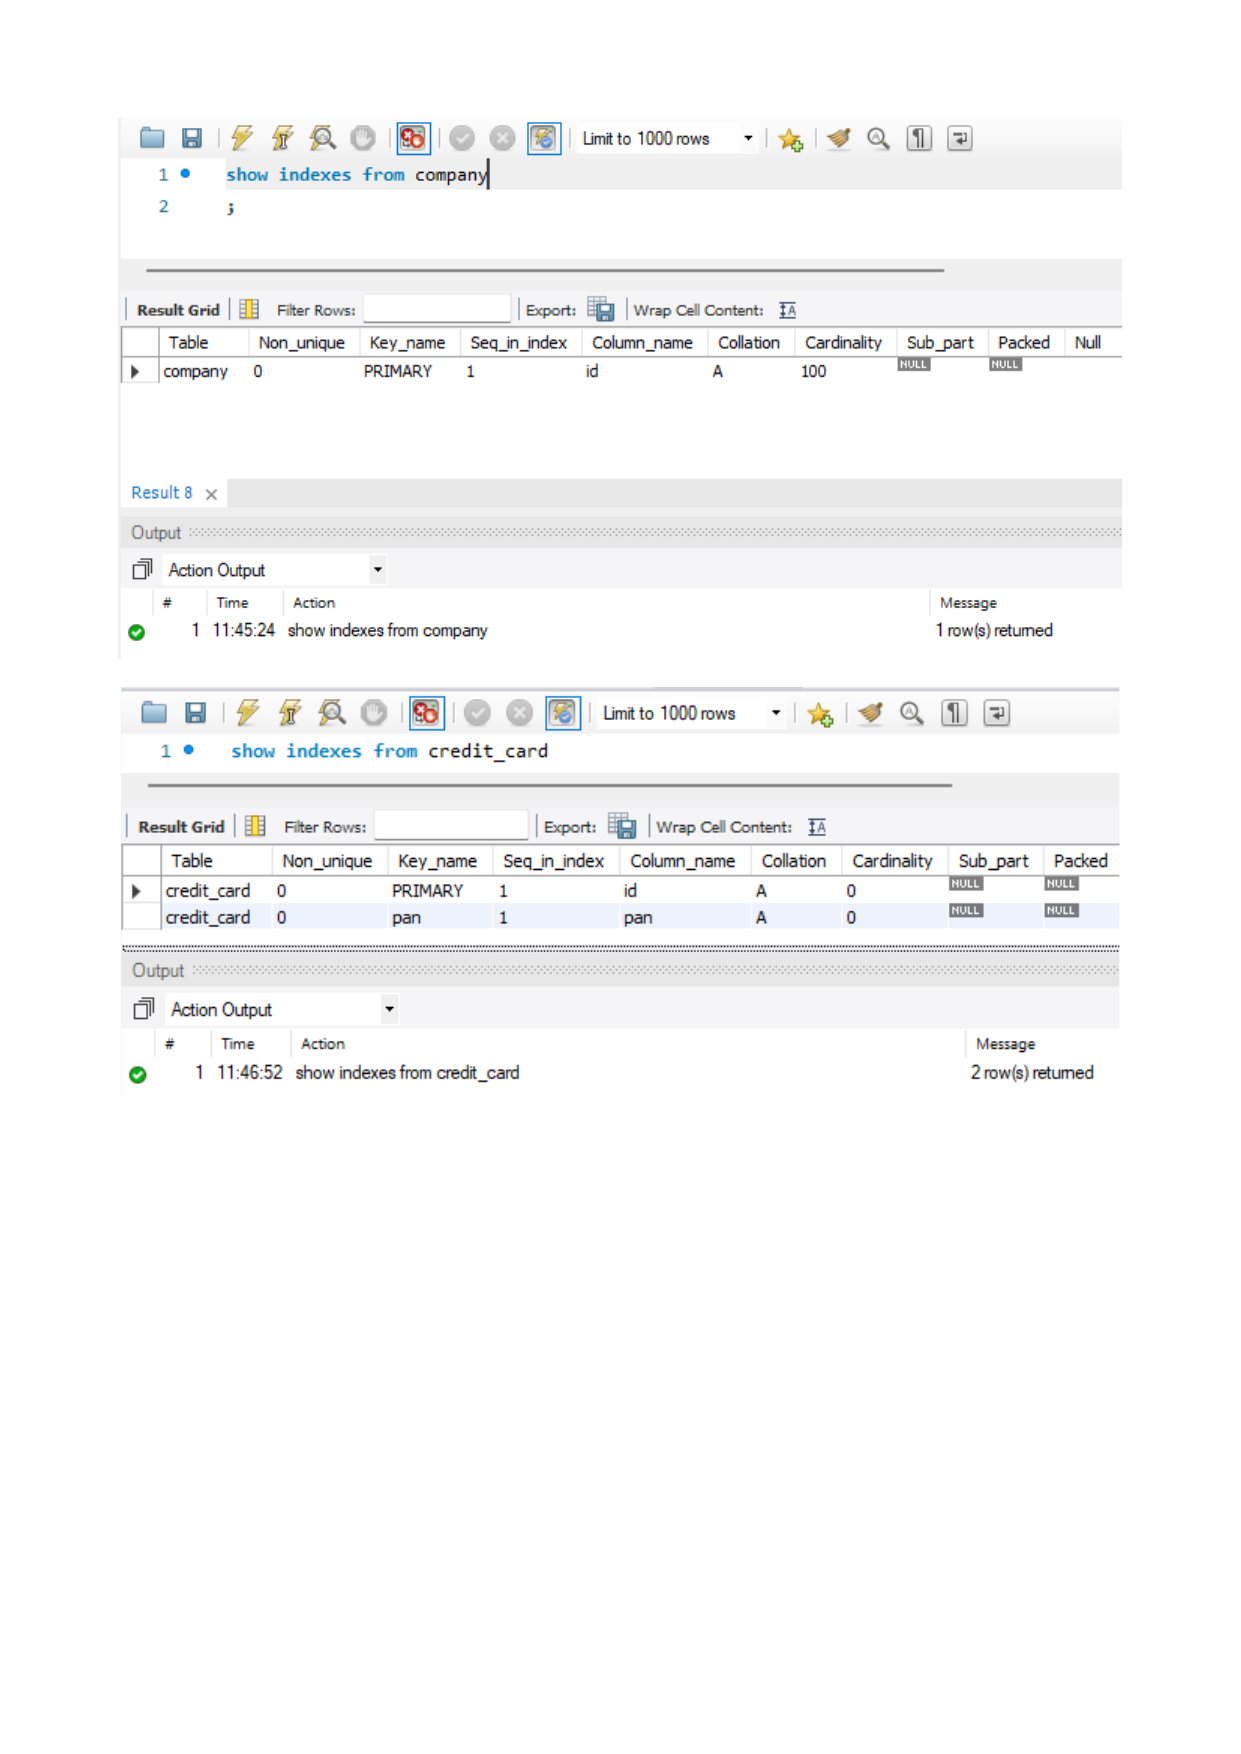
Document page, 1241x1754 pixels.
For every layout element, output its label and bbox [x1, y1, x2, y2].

picture [118, 118, 1123, 659]
picture [120, 687, 1120, 1098]
